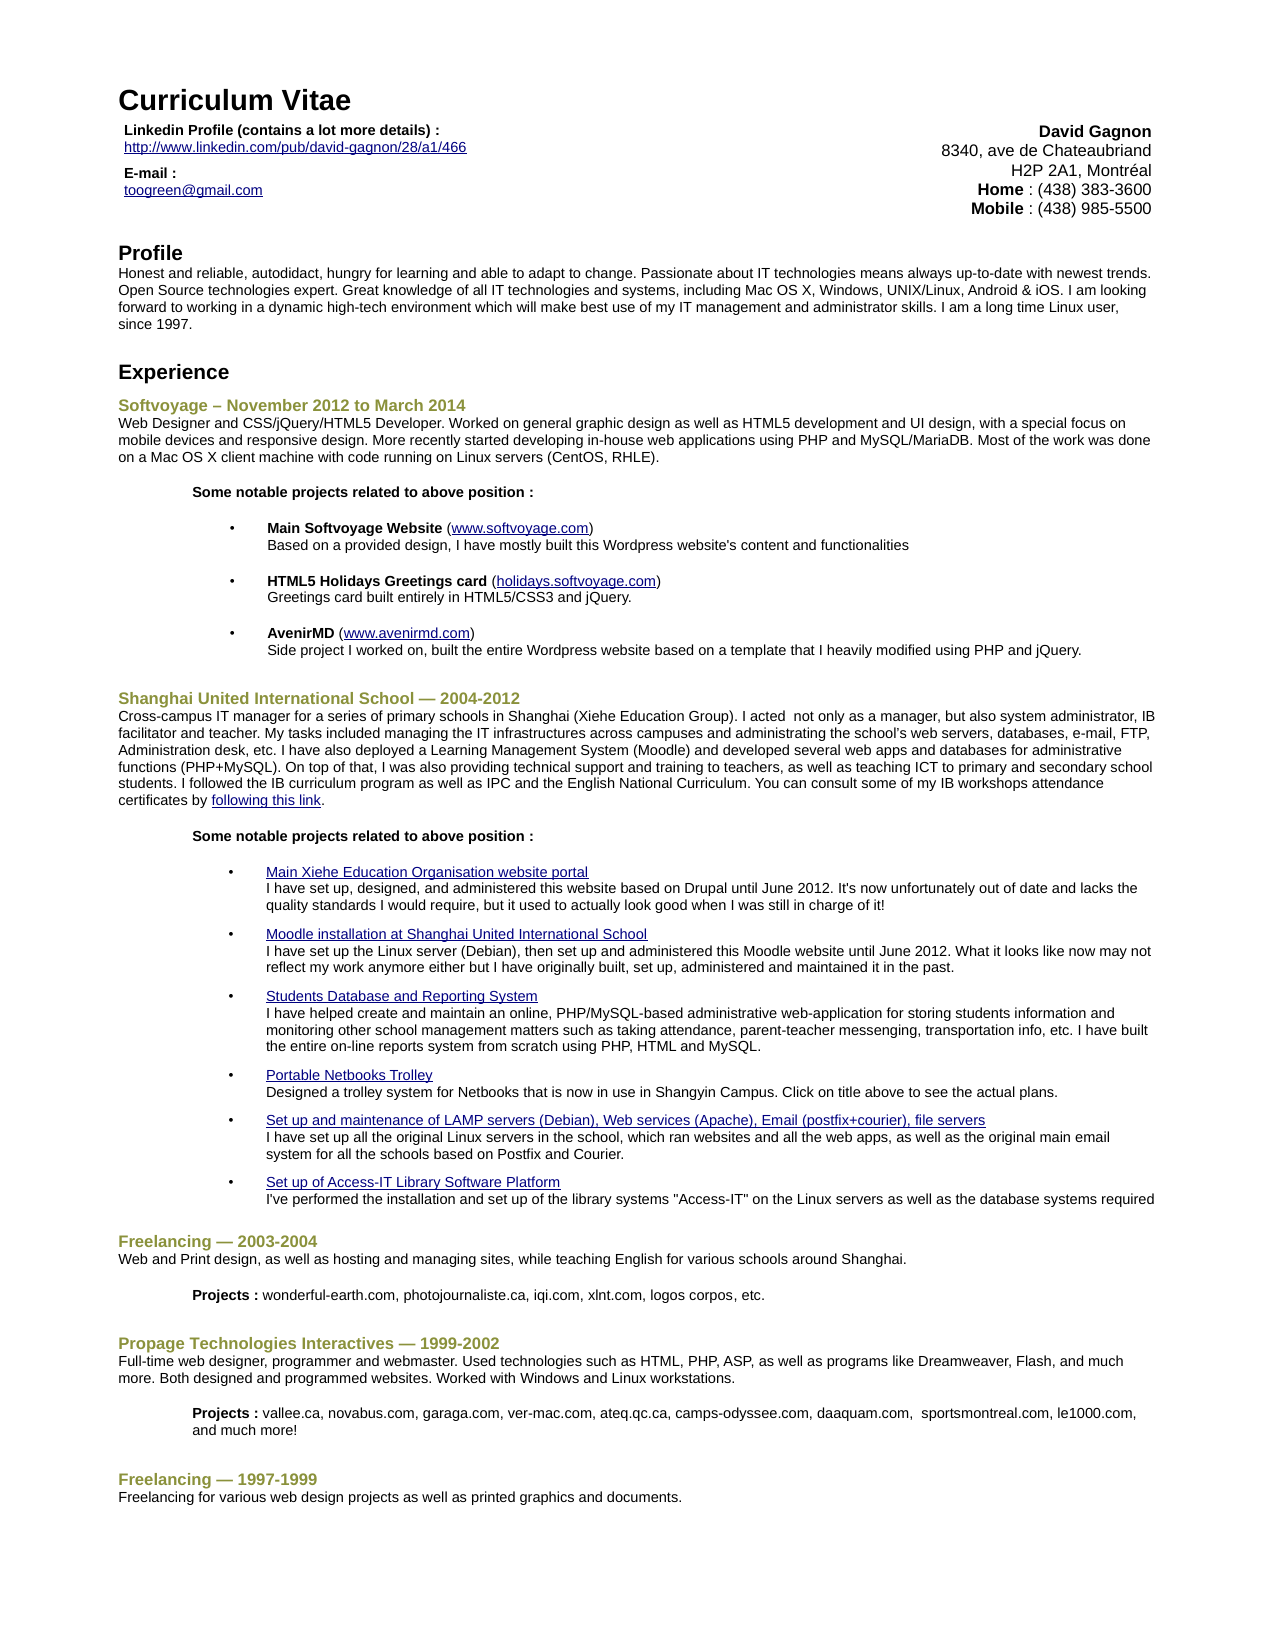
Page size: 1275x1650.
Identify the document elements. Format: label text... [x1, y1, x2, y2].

text Propage Technologies Interactives — 1999-2002 [118, 1333, 1157, 1353]
list HTML5 Holidays Greetings card (holidays.softvoyage.com) Greetings card built entirely in HTML5/CSS3 and jQuery. [229, 572, 1157, 606]
text Freelancing — 1997-1999 [118, 1469, 1157, 1488]
text Some notable projects related to above position : [192, 484, 1157, 501]
list Moodle installation at Shanghai United International School I have set up the Linux server (Debian), then set up and administered this Moodle website until June 2012. What it looks like now may not reflect my work anymore either but I have originally built, set up, administered and maintained it in the past. [228, 925, 1157, 976]
text Projects : wonderful-earth.com, photojournaliste.ca, iqi.com, xlnt.com, logos corpos, etc. [192, 1286, 1157, 1303]
list Set up of Access-IT Library Software Platform I've performed the installation and set up of the library systems "Access-IT" on the Linux servers as well as the database systems required [228, 1174, 1157, 1208]
text Projects : vallee.ca, novabus.com, garaga.com, ver-mac.com, ateq.qc.ca, camps-odyssee.com, daaquam.com, sportsmontreal.com, le1000.com, and much more! [192, 1405, 1157, 1439]
text Freelancing for various web design projects as well as printed graphics and documents. [118, 1488, 1157, 1505]
table_header Linkedin Profile (contains a lot more details) : http://www.linkedin.com/pub/david-gagnon/28/a1/466 E-mail : toogreen@gmail.com [118, 116, 818, 232]
text Web and Print design, as well as hosting and managing sites, while teaching English for various schools around Shanghai. [118, 1251, 1157, 1267]
text Profile [118, 241, 1157, 265]
text Some notable projects related to above position : [192, 828, 1157, 844]
table_header David Gagnon 8340, ave de Chateaubriand H2P 2A1, Montréal Home : (438) 383-3600 Mobile : (438) 985-5500 [818, 116, 1157, 232]
text Web Designer and CSS/jQuery/HTML5 Developer. Worked on general graphic design as well as HTML5 development and UI design, with a special focus on mobile devices and responsive design. More recently started developing in-house web applications using PHP and MySQL/MariaDB. Most of the work was done on a Mac OS X client machine with code running on Linux servers (CentOS, RHLE). [118, 415, 1157, 465]
text Experience [118, 360, 1157, 384]
list Main Softvoyage Website (www.softvoyage.com) Based on a provided design, I have mostly built this Wordpress website's content and functionalities [229, 520, 1157, 553]
list Portable Netbooks Trolley Designed a trolley system for Netbooks that is now in use in Shangyin Campus. Click on title above to see the actual plans. [228, 1067, 1157, 1100]
text Cross-campus IT manager for a series of primary schools in Shanghai (Xiehe Education Group). I acted not only as a manager, but also system administrator, IB facilitator and teacher. My tasks included managing the IT infrastructures across campuses and administrating the school’s web servers, databases, e-mail, FTP, Administration desk, etc. I have also deployed a Learning Management System (Moodle) and developed several web apps and databases for administrative functions (PHP+MySQL). On top of that, I was also providing technical support and training to teachers, as well as teaching ICT to primary and secondary school students. I followed the IB curriculum program as well as IPC and the English National Curriculum. You can consult some of my IB workshops attendance certificates by following this link. [118, 708, 1157, 809]
text Softvoyage – November 2012 to March 2014 [118, 396, 1157, 415]
text Freelancing — 2003-2004 [118, 1231, 1157, 1251]
text Curriculum Vitae [118, 83, 1157, 116]
text Honest and reliable, autodidact, hungry for learning and able to adapt to change. Passionate about IT technologies means always up-to-date with newest trends. Open Source technologies expert. Great knowledge of all IT technologies and systems, including Mac OS X, Windows, UNIX/Linux, Android & iOS. I am looking forward to working in a dynamic high-tech environment which will make best use of my IT management and administrator skills. I am a long time Linux user, since 1997. [118, 265, 1157, 332]
text Shanghai United International School — 2004-2012 [118, 689, 1157, 708]
list AvenirMD (www.avenirmd.com) Side project I worked on, built the entire Wordpress website based on a template that I heavily modified using PHP and jQuery. [229, 625, 1157, 658]
list Set up and maintenance of LAMP servers (Debian), Web services (Apache), Email (postfix+courier), file servers I have set up all the original Linux servers in the school, which ran websites and all the web apps, as well as the original main email system for all the schools based on Postfix and Courier. [228, 1112, 1157, 1162]
text Full-time web designer, programmer and webmaster. Used technologies such as HTML, PHP, ASP, as well as programs like Dreamweaver, Flash, and much more. Both designed and programmed websites. Worked with Windows and Linux workstations. [118, 1353, 1157, 1386]
list Students Database and Reporting System I have helped create and maintain an online, PHP/MySQL-based administrative web-application for storing students information and monitoring other school management matters such as taking attendance, parent-teacher messenging, transportation info, etc. I have built the entire on-line reports system from scratch using PHP, HTML and MySQL. [228, 988, 1157, 1055]
list Main Xiehe Education Organisation website portal I have set up, designed, and administered this website based on Drupal until June 2012. It's now unfortunately out of date and lacks the quality standards I would require, but it used to actually look good when I was still in charge of it! [228, 863, 1157, 914]
